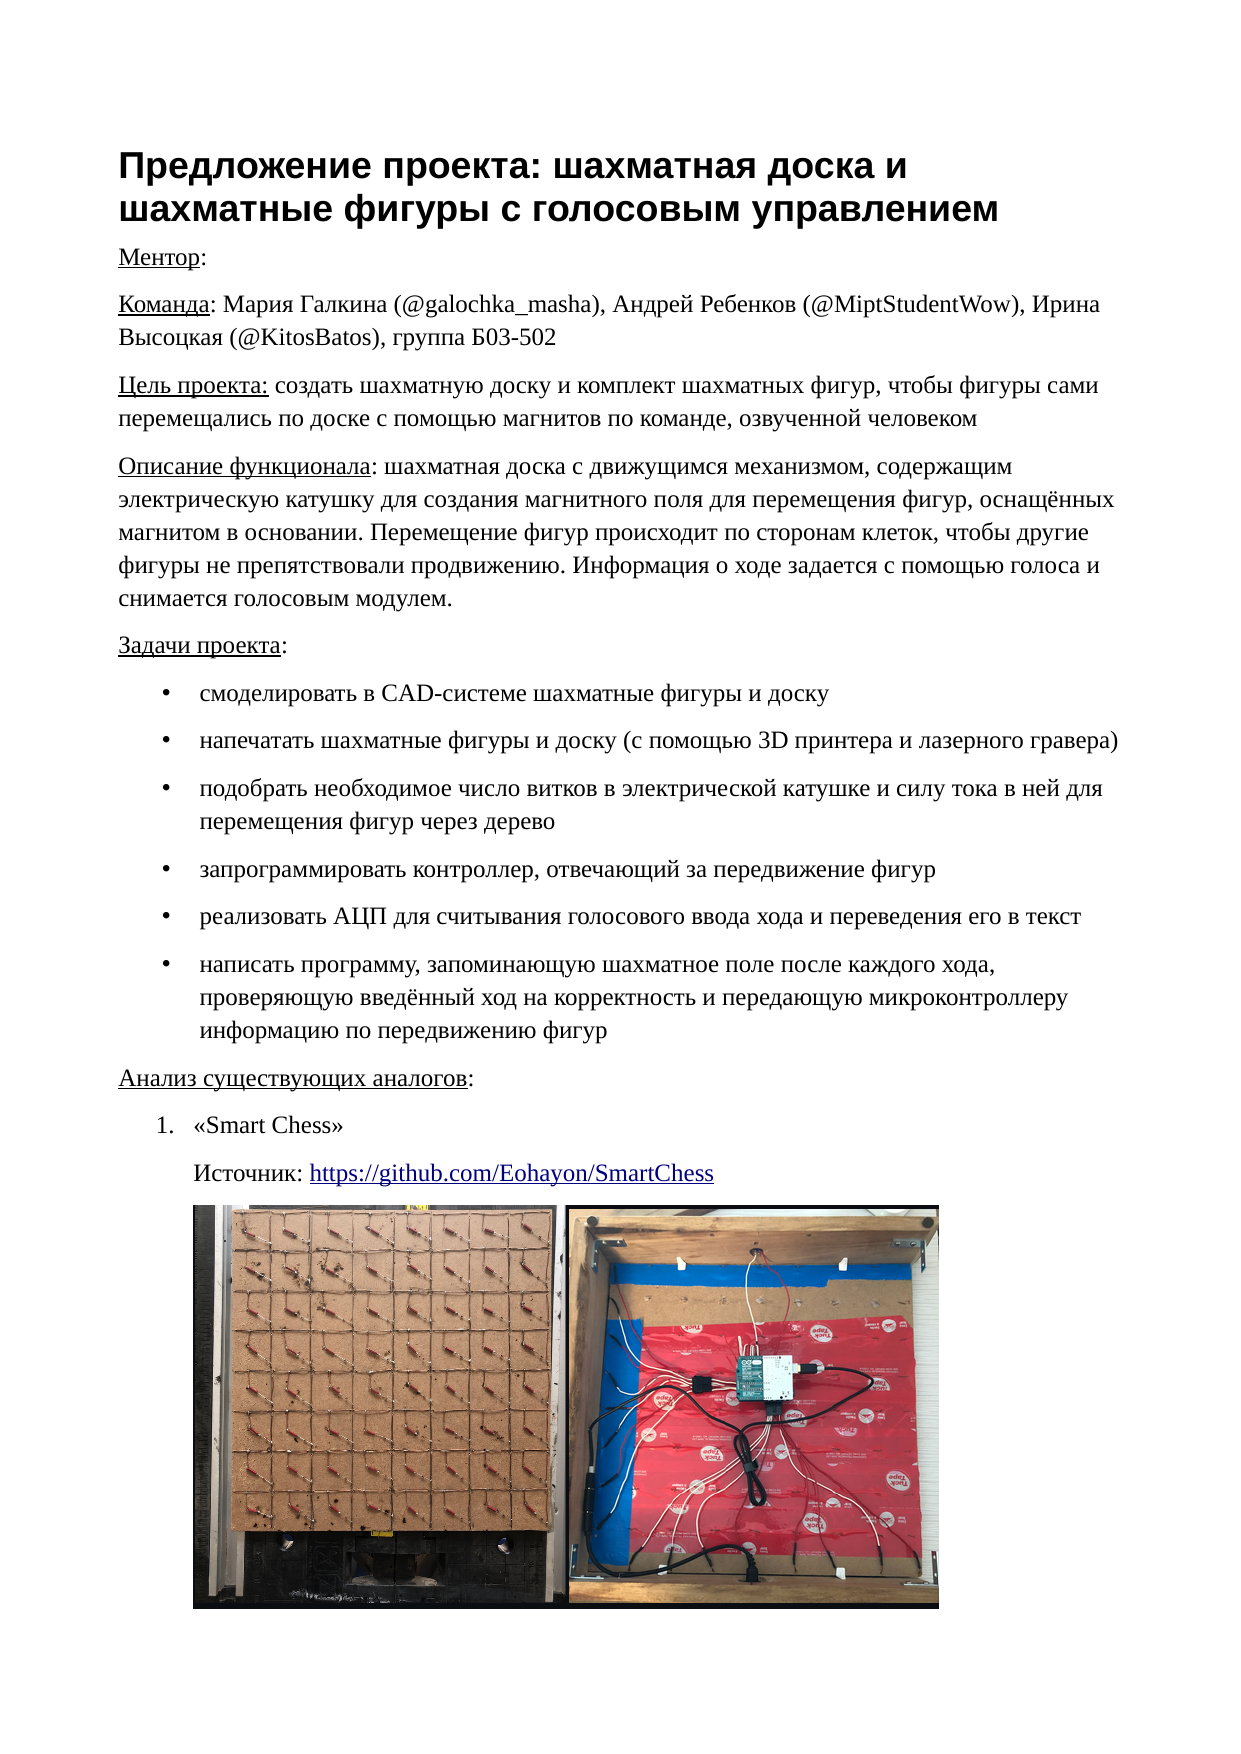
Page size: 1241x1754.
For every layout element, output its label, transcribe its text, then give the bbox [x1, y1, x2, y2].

list написать программу, запоминающую шахматное поле после каждого хода, проверяющую введённый ход на корректность и передающую микроконтроллеру информацию по передвижению фигур [162, 949, 1122, 1044]
list запрограммировать контроллер, отвечающий за передвижение фигур [162, 854, 1122, 883]
list напечатать шахматные фигуры и доску (с помощью 3D принтера и лазерного гравера) [162, 726, 1122, 754]
list смоделировать в CAD-системе шахматные фигуры и доску [162, 678, 1122, 707]
text Цель проекта: создать шахматную доску и комплект шахматных фигур, чтобы фигуры сами перемещались по доске с помощью магнитов по команде, озвученной человеком [118, 370, 1122, 432]
picture [193, 1205, 939, 1609]
text Команда: Мария Галкина (@galochka_masha), Андрей Ребенков (@MiptStudentWow), Ирина Высоцкая (@KitosBatos), группа Б03-502 [118, 289, 1122, 351]
text Описание функционала: шахматная доска с движущимся механизмом, содержащим электрическую катушку для создания магнитного поля для перемещения фигур, оснащённых магнитом в основании. Перемещение фигур происходит по сторонам клеток, чтобы другие фигуры не препятствовали продвижению. Информация о ходе задается с помощью голоса и снимается голосовым модулем. [118, 451, 1122, 612]
list подобрать необходимое число витков в электрической катушке и силу тока в ней для перемещения фигур через дерево [162, 773, 1122, 835]
text Анализ существующих аналогов: [118, 1063, 1122, 1091]
list Источник: https://github.com/Eohayon/SmartChess [156, 1158, 1122, 1187]
list реализовать АЦП для считывания голосового ввода хода и переведения его в текст [162, 901, 1122, 930]
subtitle Предложение проекта: шахматная доска и шахматные фигуры с голосовым управлением [118, 143, 1122, 229]
text Ментор: [118, 242, 1122, 271]
text Задачи проекта: [118, 630, 1122, 659]
list «Smart Chess» [156, 1110, 1122, 1139]
